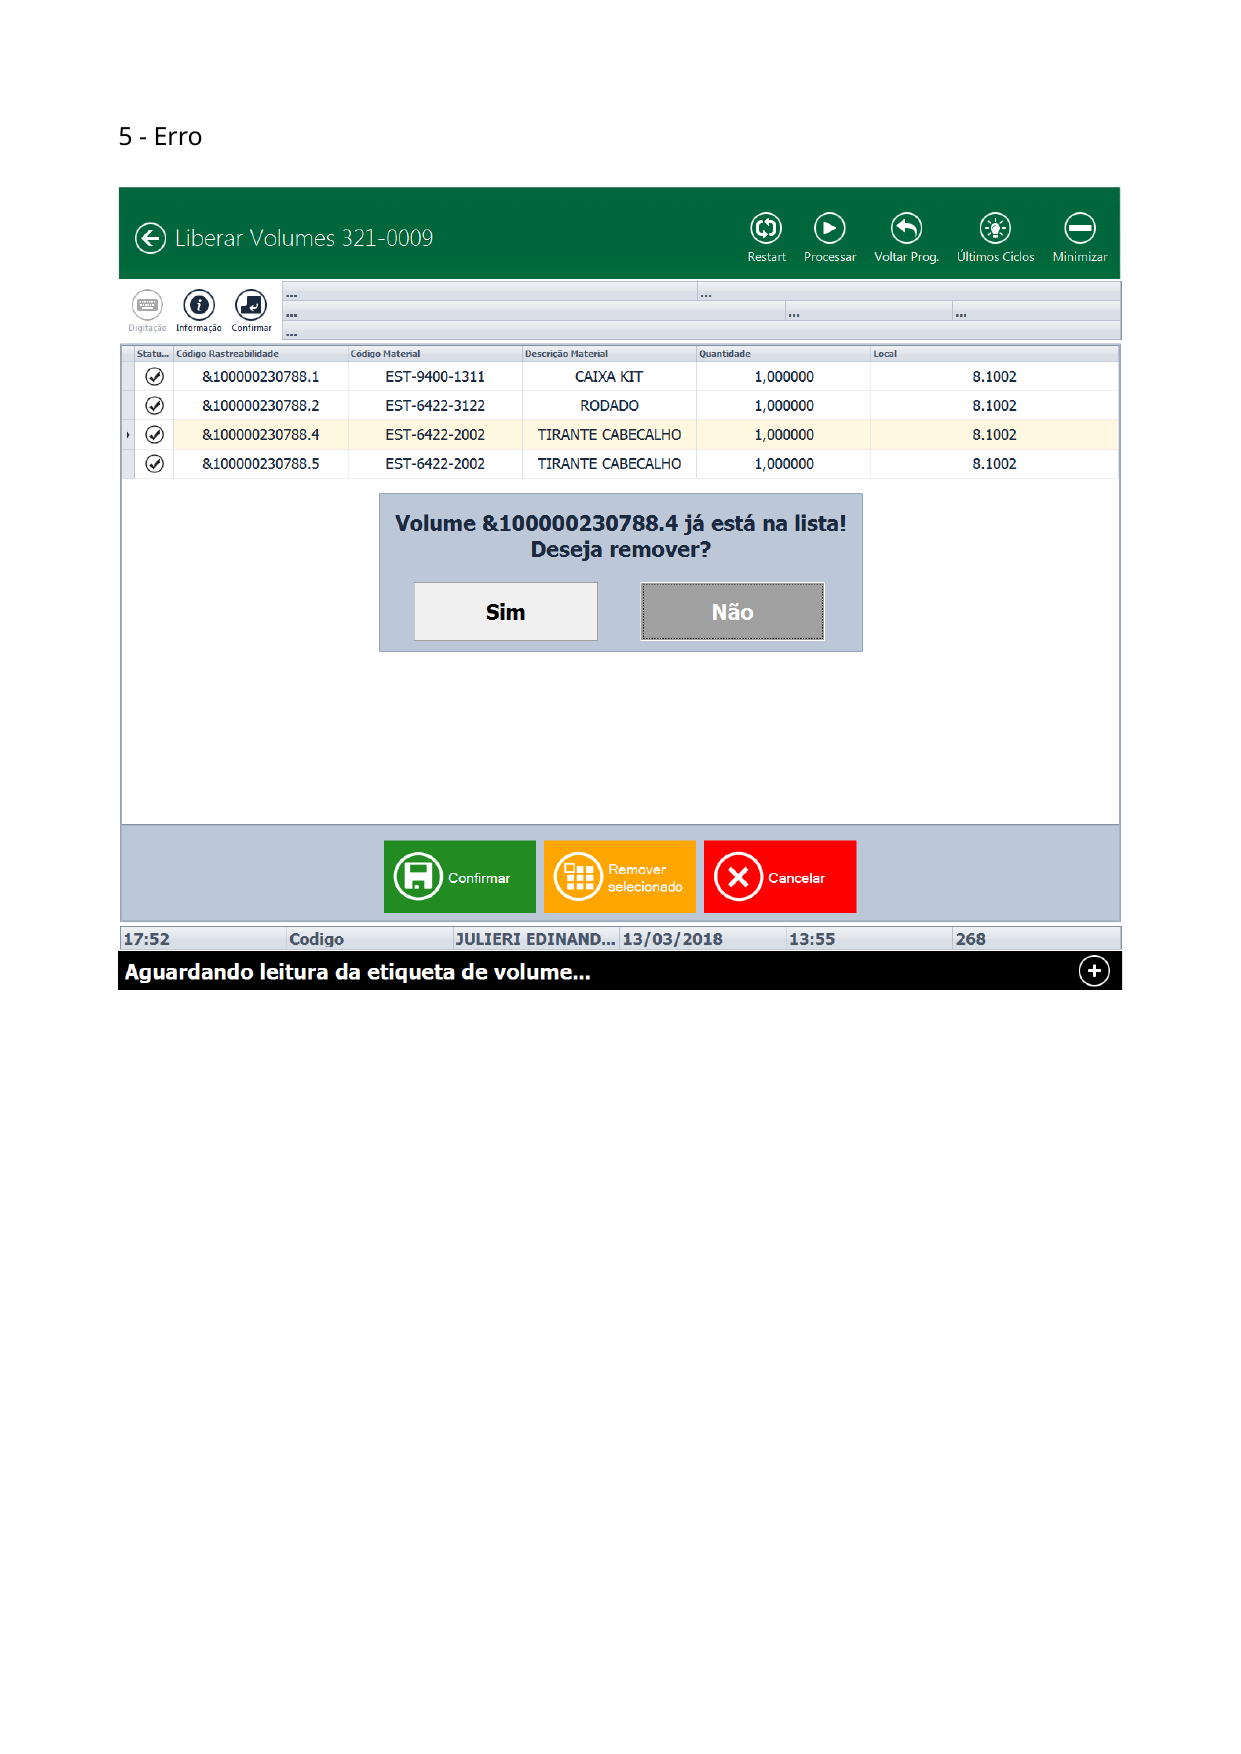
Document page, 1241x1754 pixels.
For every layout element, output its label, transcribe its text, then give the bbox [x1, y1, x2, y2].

picture [118, 186, 1123, 990]
text 5 - Erro [118, 118, 1122, 152]
